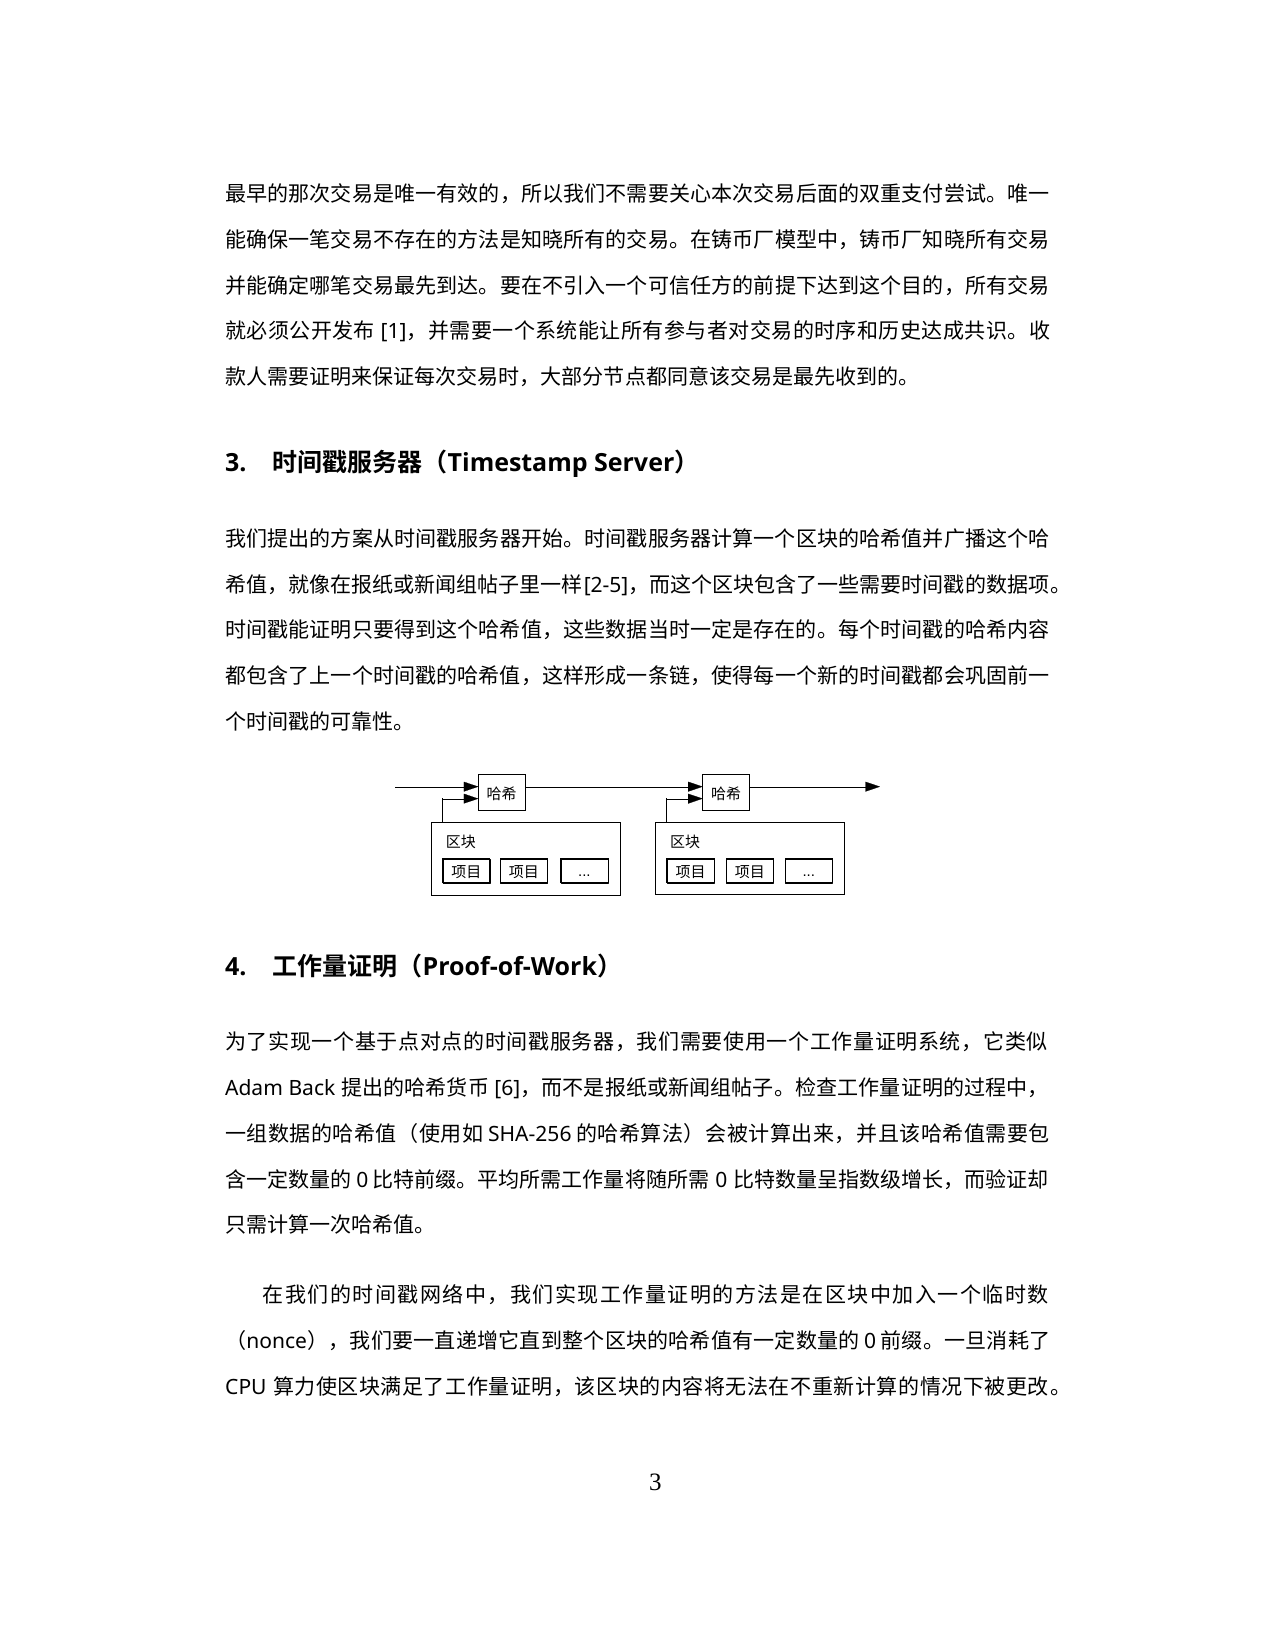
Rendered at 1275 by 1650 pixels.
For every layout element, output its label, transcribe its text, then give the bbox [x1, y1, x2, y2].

subtitle 4. 工作量证明（Proof-of-Work） [225, 946, 1050, 983]
text 我们提出的方案从时间戳服务器开始。时间戳服务器计算一个区块的哈希值并广播这个哈希值，就像在报纸或新闻组帖子里一样[2-5]，而这个区块包含了一些需要时间戳的数据项。时间戳能证明只要得到这个哈希值，这些数据当时一定是存在的。每个时间戳的哈希内容都包含了上一个时间戳的哈希值，这样形成一条链，使得每一个新的时间戳都会巩固前一个时间戳的可靠性。 [225, 522, 1050, 735]
text 在我们的时间戳网络中，我们实现工作量证明的方法是在区块中加入一个临时数（nonce），我们要一直递增它直到整个区块的哈希值有一定数量的0前缀。一旦消耗了 CPU 算力使区块满足了工作量证明，该区块的内容将无法在不重新计算的情况下被更改。由于后面的区块是链接在这个区块后面的，改变当前区块将需要重新制作后面所有的区块。 [225, 1278, 1050, 1400]
text 为了实现一个基于点对点的时间戳服务器，我们需要使用一个工作量证明系统，它类似 Adam Back 提出的哈希货币 [6]，而不是报纸或新闻组帖子。检查工作量证明的过程中，一组数据的哈希值（使用如SHA-256的哈希算法）会被计算出来，并且该哈希值需要包含一定数量的0比特前缀。平均所需工作量将随所需 0 比特数量呈指数级增长，而验证却只需计算一次哈希值。 [225, 1025, 1050, 1239]
list 我们需要一种方法能让收款人知道货币的前拥有者没有使用过该枚货币。对我们来说，最早的那次交易是唯一有效的，所以我们不需要关心本次交易后面的双重支付尝试。唯一能确保一笔交易不存在的方法是知晓所有的交易。在铸币厂模型中，铸币厂知晓所有交易并能确定哪笔交易最先到达。要在不引入一个可信任方的前提下达到这个目的，所有交易就必须公开发布 [1]，并需要一个系统能让所有参与者对交易的时序和历史达成共识。收款人需要证明来保证每次交易时，大部分节点都同意该交易是最先收到的。 [225, 177, 1050, 391]
subtitle 3. 时间戳服务器（Timestamp Server） [225, 443, 1050, 479]
